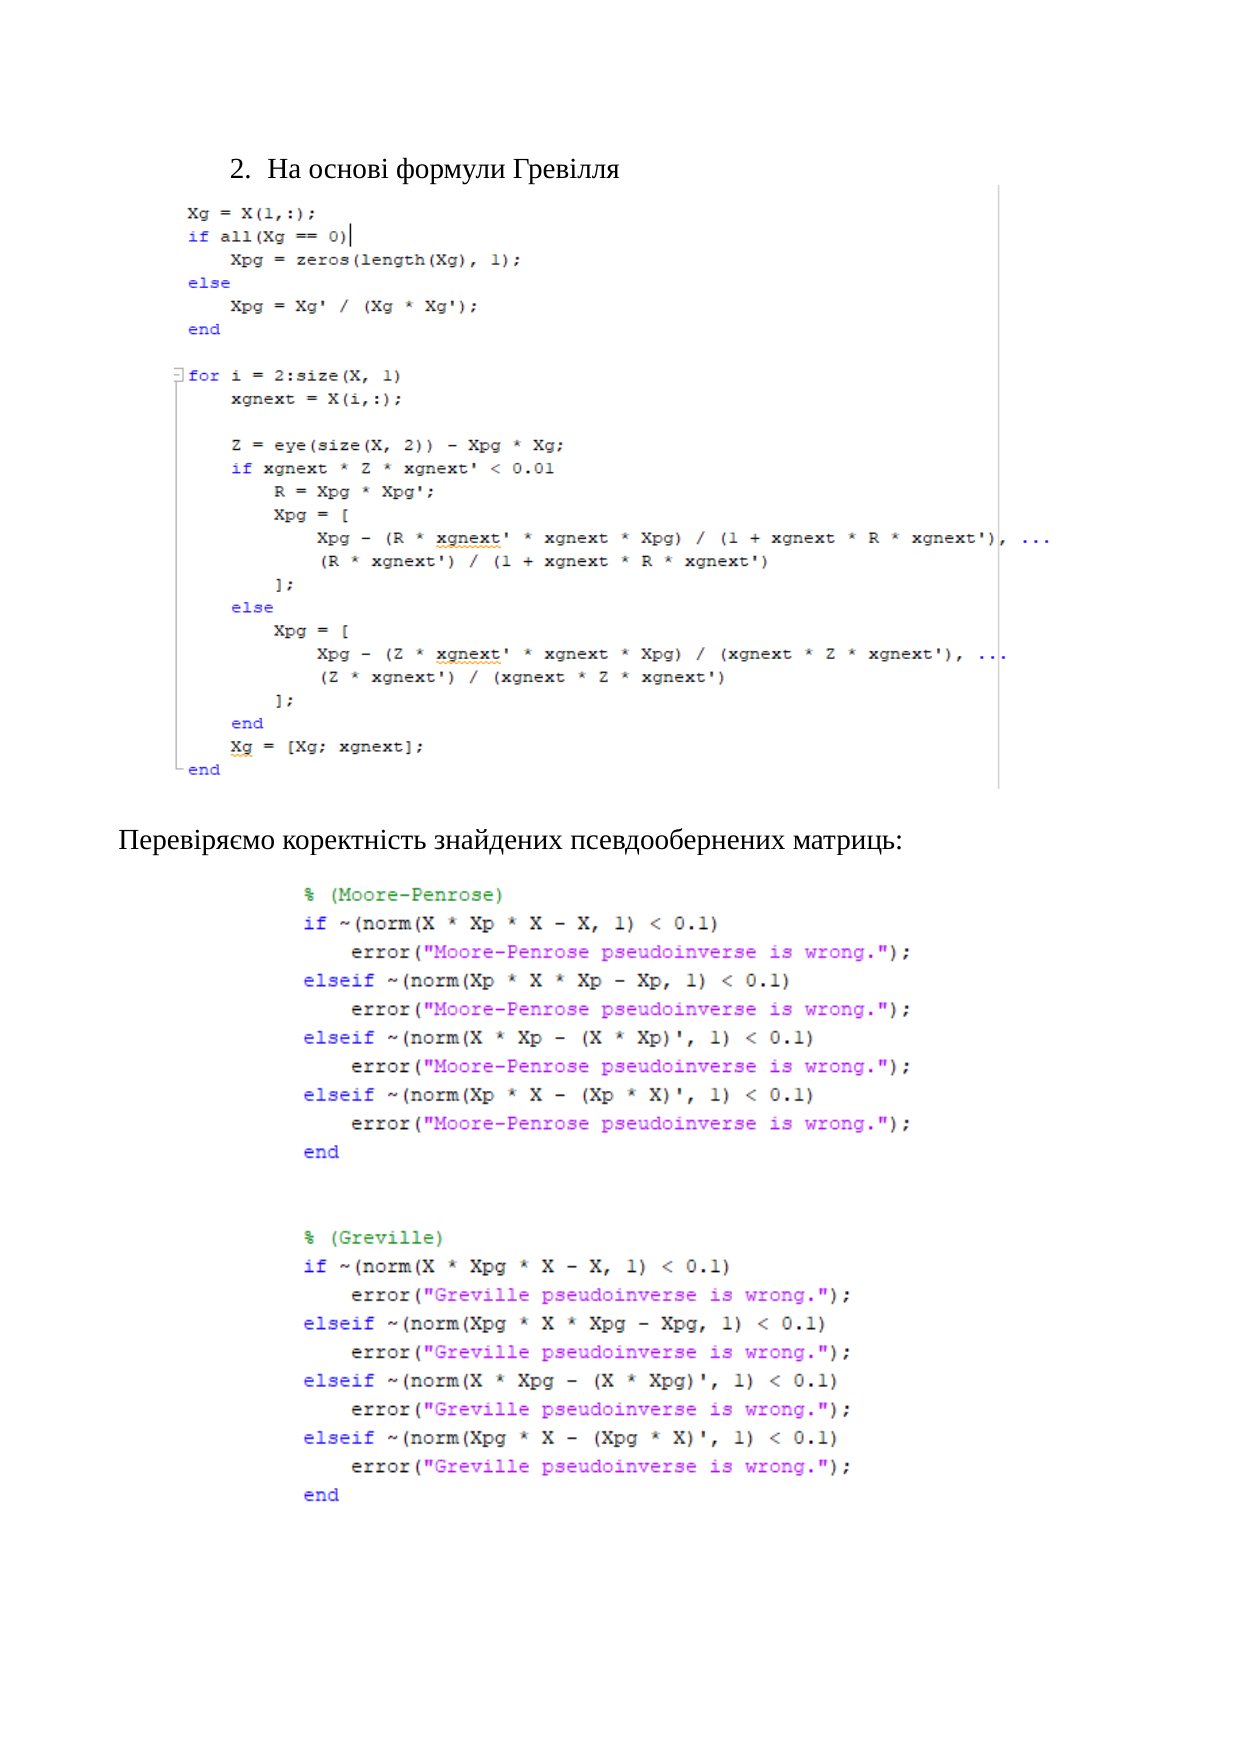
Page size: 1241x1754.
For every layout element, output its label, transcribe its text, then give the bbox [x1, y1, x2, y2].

picture [272, 855, 968, 1533]
text Перевіряємо коректність знайдених псевдообернених матриць: [118, 822, 1122, 855]
list На основі формули Гревілля [229, 152, 1122, 185]
picture [173, 185, 1067, 789]
